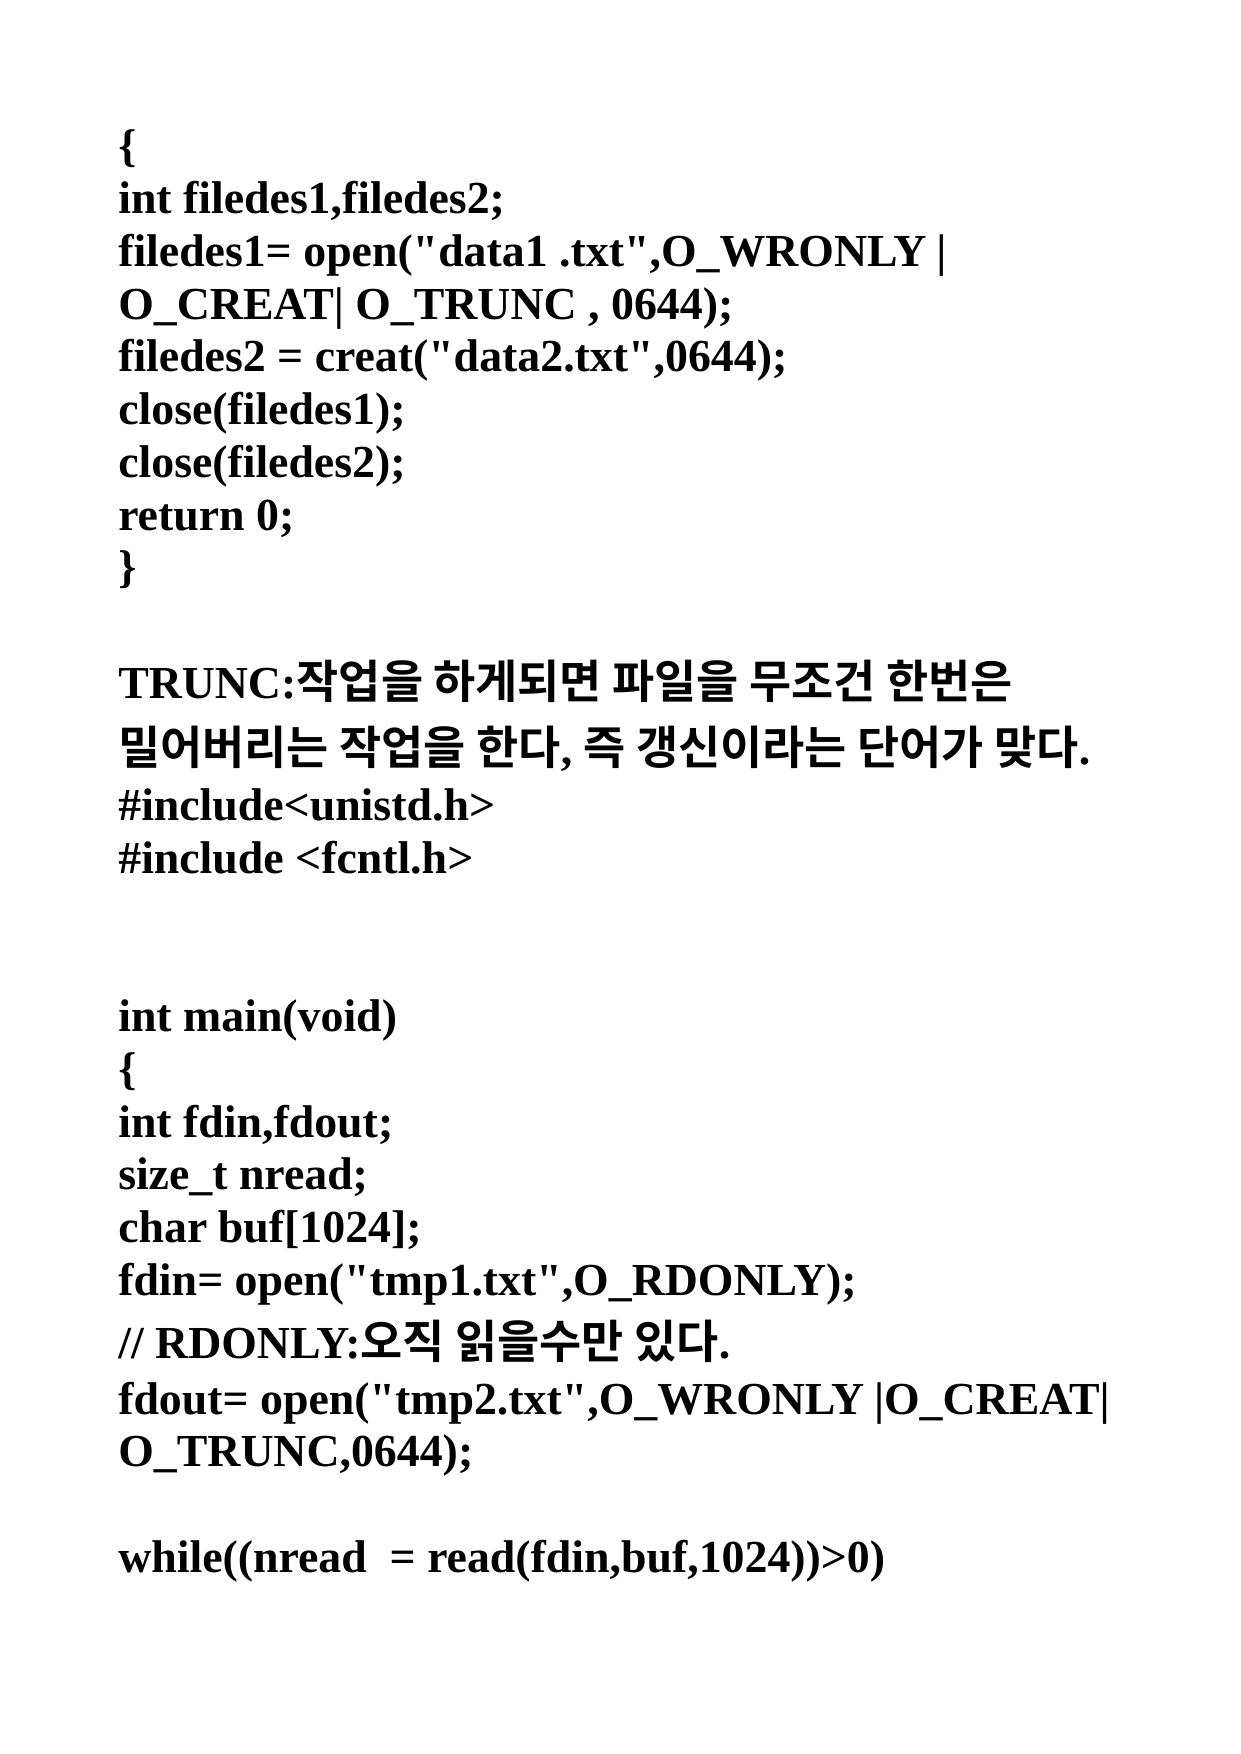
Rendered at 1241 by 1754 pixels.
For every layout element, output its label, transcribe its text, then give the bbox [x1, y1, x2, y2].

text { [118, 118, 1122, 171]
text fdout= open("tmp2.txt",O_WRONLY |O_CREAT|O_TRUNC,0644); [118, 1371, 1122, 1477]
text close(filedes1); [118, 382, 1122, 434]
text return 0; [118, 487, 1122, 540]
text // RDONLY:오직 읽을수만 있다. [118, 1305, 1122, 1371]
text #include <fcntl.h> [118, 831, 1122, 883]
text int fdin,fdout; [118, 1094, 1122, 1147]
text #include<unistd.h> [118, 778, 1122, 831]
text int main(void) [118, 989, 1122, 1041]
text TRUNC:작업을 하게되면 파일을 무조건 한번은 밀어버리는 작업을 한다, 즉 갱신이라는 단어가 맞다. [118, 645, 1122, 778]
text size_t nread; [118, 1147, 1122, 1199]
text filedes2 = creat("data2.txt",0644); [118, 329, 1122, 382]
text while((nread = read(fdin,buf,1024))>0) [118, 1529, 1122, 1582]
text } [118, 540, 1122, 592]
text { [118, 1041, 1122, 1094]
text fdin= open("tmp1.txt",O_RDONLY); [118, 1252, 1122, 1305]
text int filedes1,filedes2; [118, 171, 1122, 223]
text char buf[1024]; [118, 1199, 1122, 1252]
text close(filedes2); [118, 434, 1122, 487]
text filedes1= open("data1 .txt",O_WRONLY | O_CREAT| O_TRUNC , 0644); [118, 223, 1122, 329]
